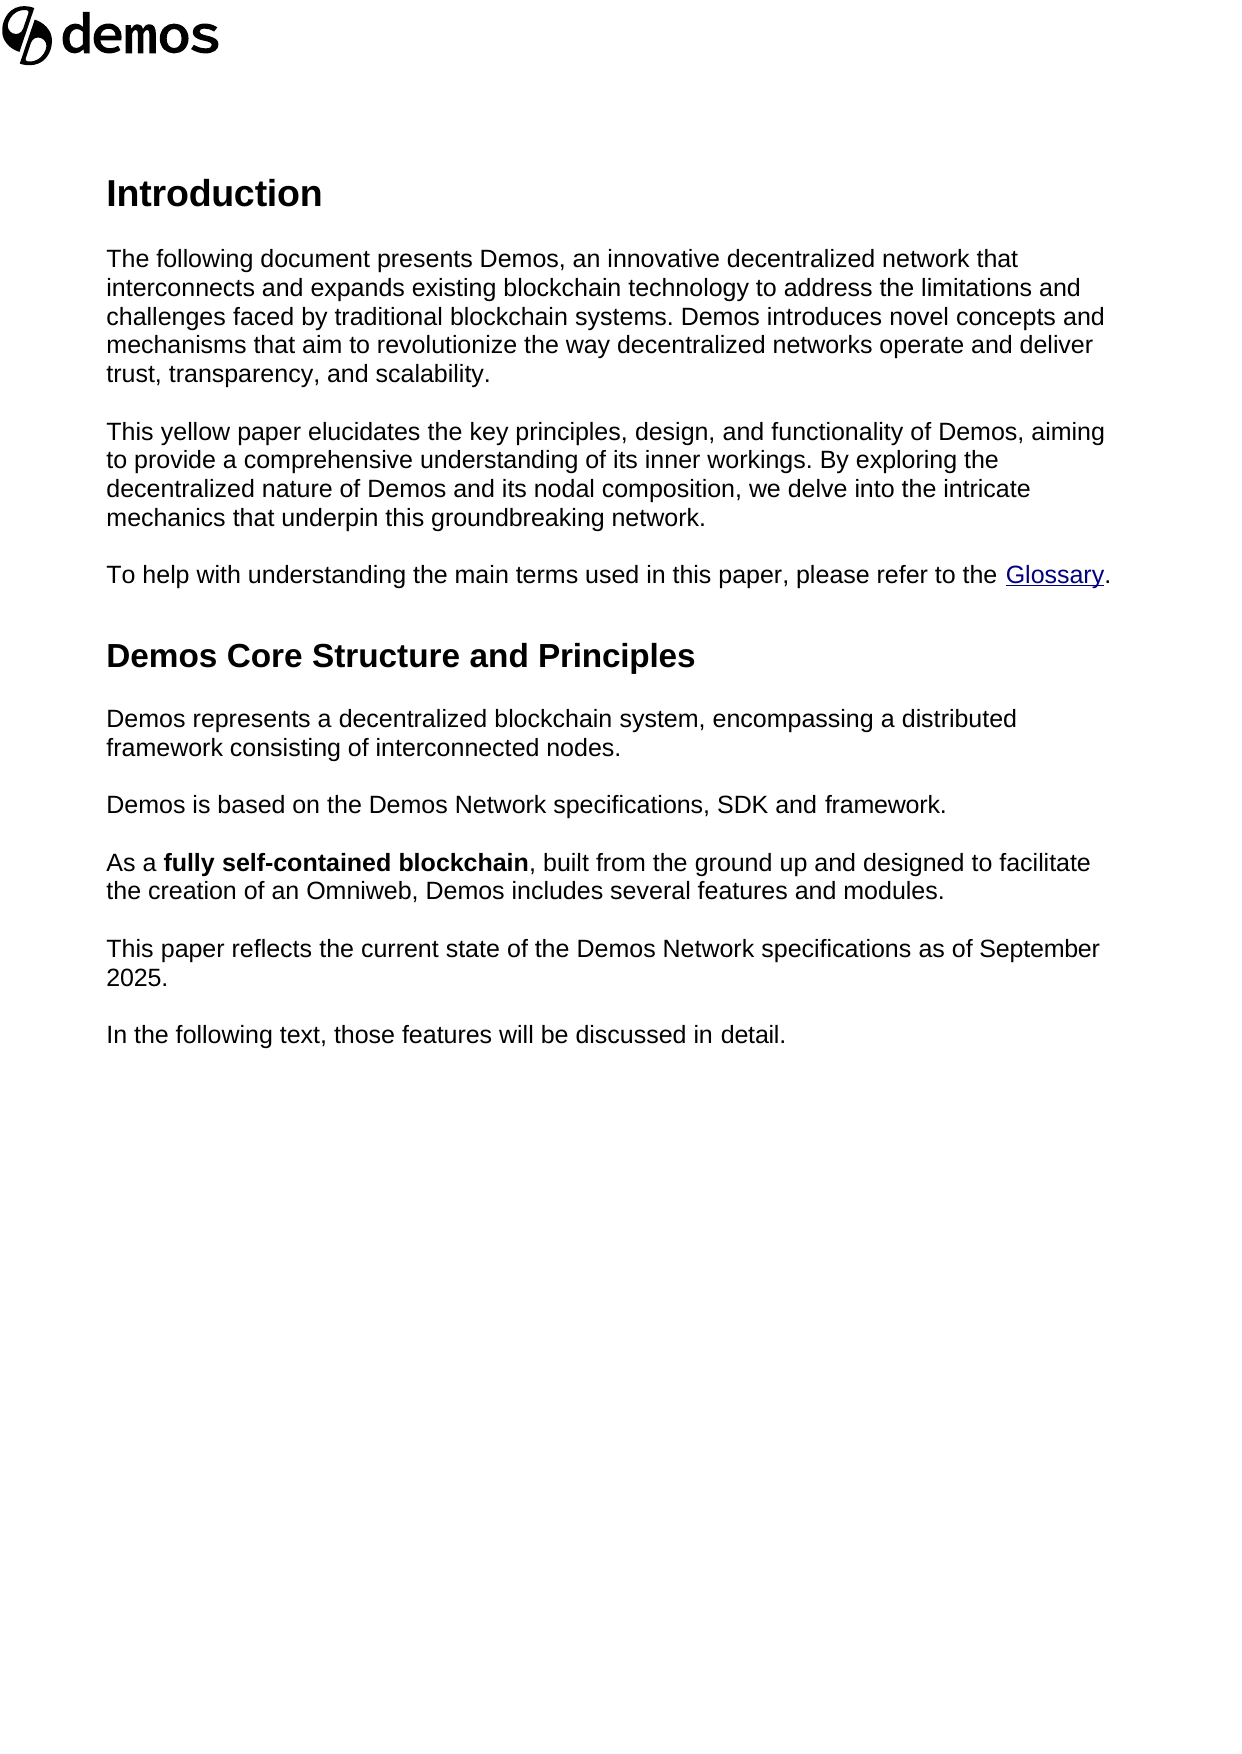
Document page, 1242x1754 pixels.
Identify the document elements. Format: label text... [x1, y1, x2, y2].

text Demos represents a decentralized blockchain system, encompassing a distributed framework consisting of interconnected nodes. [106, 704, 1114, 761]
subtitle Demos Core Structure and Principles [106, 636, 1146, 674]
text The following document presents Demos, an innovative decentralized network that interconnects and expands existing blockchain technology to address the limitations and challenges faced by traditional blockchain systems. Demos introduces novel concepts and mechanisms that aim to revolutionize the way decentralized networks operate and deliver trust, transparency, and scalability. [106, 244, 1146, 388]
text This yellow paper elucidates the key principles, design, and functionality of Demos, aiming to provide a comprehensive understanding of its inner workings. By exploring the decentralized nature of Demos and its nodal composition, we delve into the intricate mechanics that underpin this groundbreaking network. [106, 416, 1119, 531]
text To help with understanding the main terms used in this paper, please refer to the Glossary. [106, 560, 1119, 589]
subtitle Introduction [106, 172, 1146, 215]
text As a fully self-contained blockchain, built from the ground up and designed to facilitate the creation of an Omniweb, Demos includes several features and modules. [106, 848, 1114, 905]
text Demos is based on the Demos Network specifications, SDK and framework. [106, 790, 1146, 819]
text In the following text, those features will be discussed in detail. [106, 1020, 1146, 1049]
text This paper reflects the current state of the Demos Network specifications as of September 2025. [106, 934, 1114, 991]
